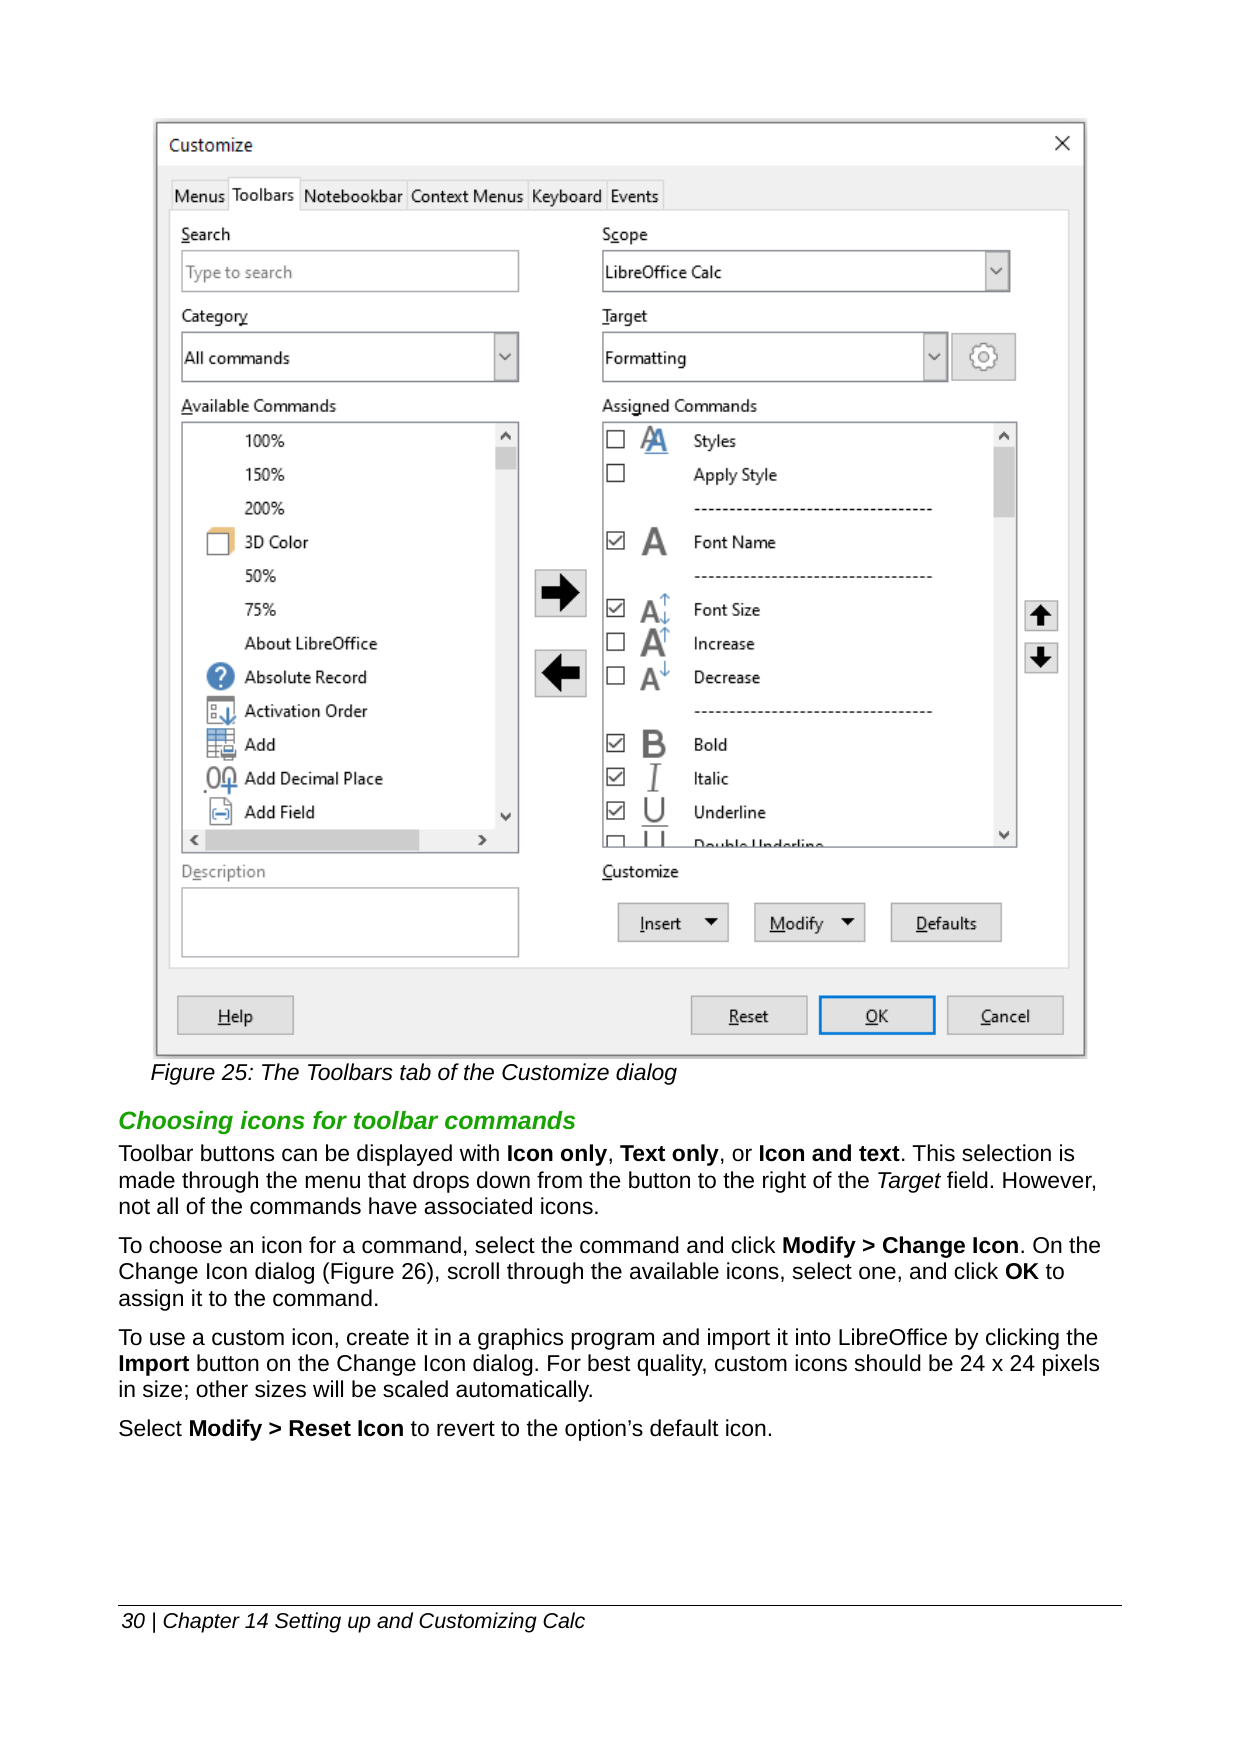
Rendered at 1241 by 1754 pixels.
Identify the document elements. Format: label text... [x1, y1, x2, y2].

text Select Modify > Reset Icon to revert to the option’s default icon. [118, 1415, 1122, 1441]
text To use a custom icon, create it in a graphics program and import it into LibreOffice by clicking the Import button on the Change Icon dialog. For best quality, custom icons should be 24 x 24 pixels in size; other sizes will be scaled automatically. [118, 1323, 1122, 1402]
text Toolbar buttons can be displayed with Icon only, Text only, or Icon and text. This selection is made through the menu that drops down from the button to the right of the Target field. However, not all of the commands have associated icons. [118, 1140, 1122, 1219]
picture [152, 118, 1088, 1059]
subtitle Choosing icons for toolbar commands [118, 1106, 1122, 1134]
text Figure 25: The Toolbars tab of the Customize dialog [150, 118, 1090, 1085]
text To choose an icon for a command, select the command and click Modify > Change Icon. On the Change Icon dialog (Figure 26), scroll through the available icons, select one, and click OK to assign it to the command. [118, 1232, 1122, 1311]
